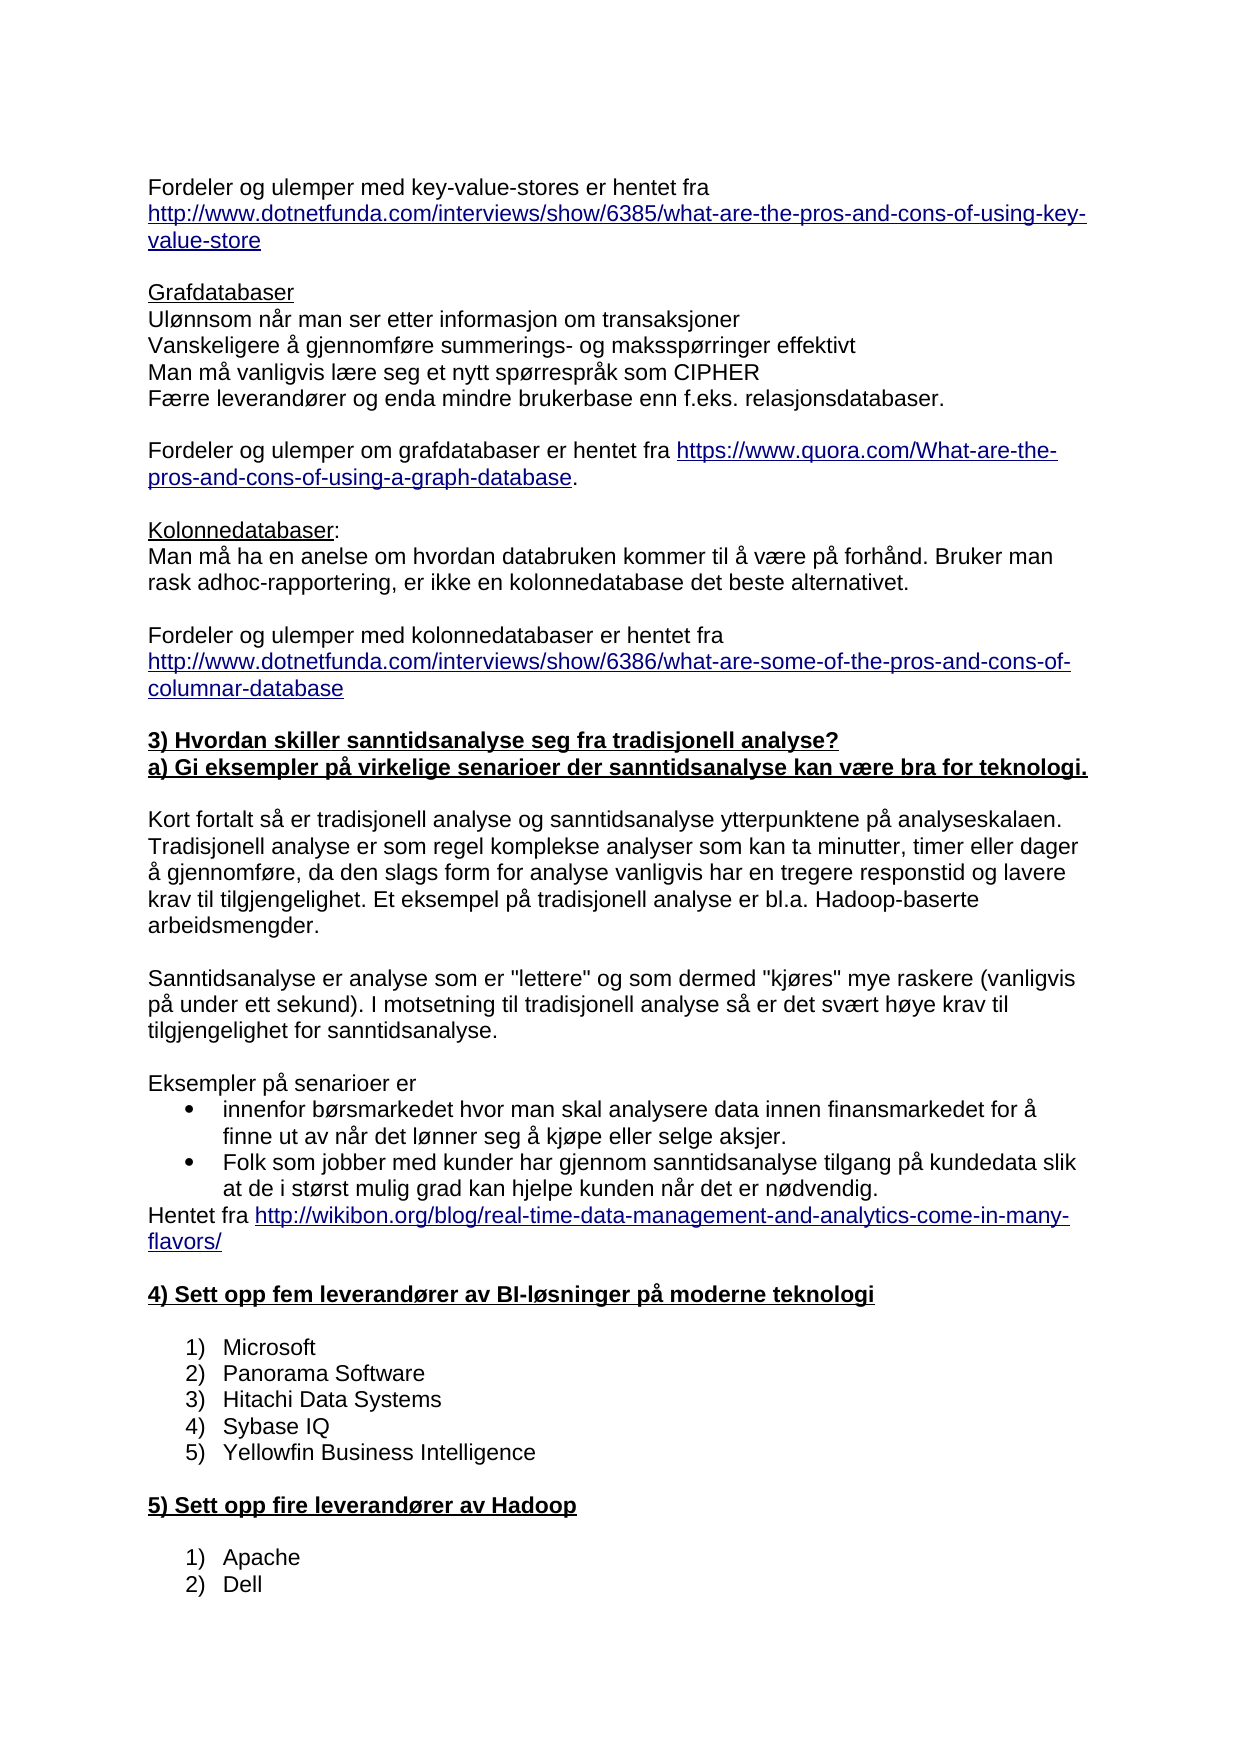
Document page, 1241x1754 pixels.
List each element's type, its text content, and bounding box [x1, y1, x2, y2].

text 4) Sett opp fem leverandører av BI-løsninger på moderne teknologi [148, 1281, 1093, 1307]
text Eksempler på senarioer er [148, 1070, 1093, 1096]
list Panorama Software [185, 1360, 1093, 1386]
text a) Gi eksempler på virkelige senarioer der sanntidsanalyse kan være bra for teknologi. [148, 754, 1093, 780]
text Man må ha en anelse om hvordan databruken kommer til å være på forhånd. Bruker man rask adhoc-rapportering, er ikke en kolonnedatabase det beste alternativet. [148, 543, 1093, 596]
list Apache [185, 1544, 1093, 1571]
text Kort fortalt så er tradisjonell analyse og sanntidsanalyse ytterpunktene på analyseskalaen. [148, 806, 1093, 833]
text Sanntidsanalyse er analyse som er "lettere" og som dermed "kjøres" mye raskere (vanligvis på under ett sekund). I motsetning til tradisjonell analyse så er det svært høye krav til tilgjengelighet for sanntidsanalyse. [148, 964, 1093, 1044]
text 5) Sett opp fire leverandører av Hadoop [148, 1492, 1093, 1518]
list Dell [185, 1571, 1093, 1597]
text Man må vanligvis lære seg et nytt spørrespråk som CIPHER [148, 358, 1093, 385]
text Hentet fra http://wikibon.org/blog/real-time-data-management-and-analytics-come-in-many-flavors/ [148, 1202, 1093, 1254]
list Sybase IQ [185, 1413, 1093, 1439]
text Fordeler og ulemper med kolonnedatabaser er hentet fra http://www.dotnetfunda.com/interviews/show/6386/what-are-some-of-the-pros-and-cons-of-columnar-database [148, 622, 1093, 701]
text Fordeler og ulemper om grafdatabaser er hentet fra https://www.quora.com/What-are-the-pros-and-cons-of-using-a-graph-database. [148, 437, 1093, 490]
text Færre leverandører og enda mindre brukerbase enn f.eks. relasjonsdatabaser. [148, 385, 1093, 411]
list Folk som jobber med kunder har gjennom sanntidsanalyse tilgang på kundedata slik at de i størst mulig grad kan hjelpe kunden når det er nødvendig. [185, 1149, 1093, 1202]
list Microsoft [185, 1333, 1093, 1360]
list innenfor børsmarkedet hvor man skal analysere data innen finansmarkedet for å finne ut av når det lønner seg å kjøpe eller selge aksjer. [185, 1096, 1093, 1149]
text Grafdatabaser [148, 279, 1093, 306]
text Ulønnsom når man ser etter informasjon om transaksjoner [148, 306, 1093, 332]
text Fordeler og ulemper med key-value-stores er hentet fra http://www.dotnetfunda.com/interviews/show/6385/what-are-the-pros-and-cons-of-using-key-value-store [148, 174, 1093, 253]
text Vanskeligere å gjennomføre summerings- og maksspørringer effektivt [148, 332, 1093, 358]
text Tradisjonell analyse er som regel komplekse analyser som kan ta minutter, timer eller dager å gjennomføre, da den slags form for analyse vanligvis har en tregere responstid og lavere krav til tilgjengelighet. Et eksempel på tradisjonell analyse er bl.a. Hadoop-baserte arbeidsmengder. [148, 833, 1093, 938]
list Yellowfin Business Intelligence [185, 1439, 1093, 1465]
text 3) Hvordan skiller sanntidsanalyse seg fra tradisjonell analyse? [148, 727, 1093, 754]
text Kolonnedatabaser: [148, 517, 1093, 543]
list Hitachi Data Systems [185, 1386, 1093, 1413]
